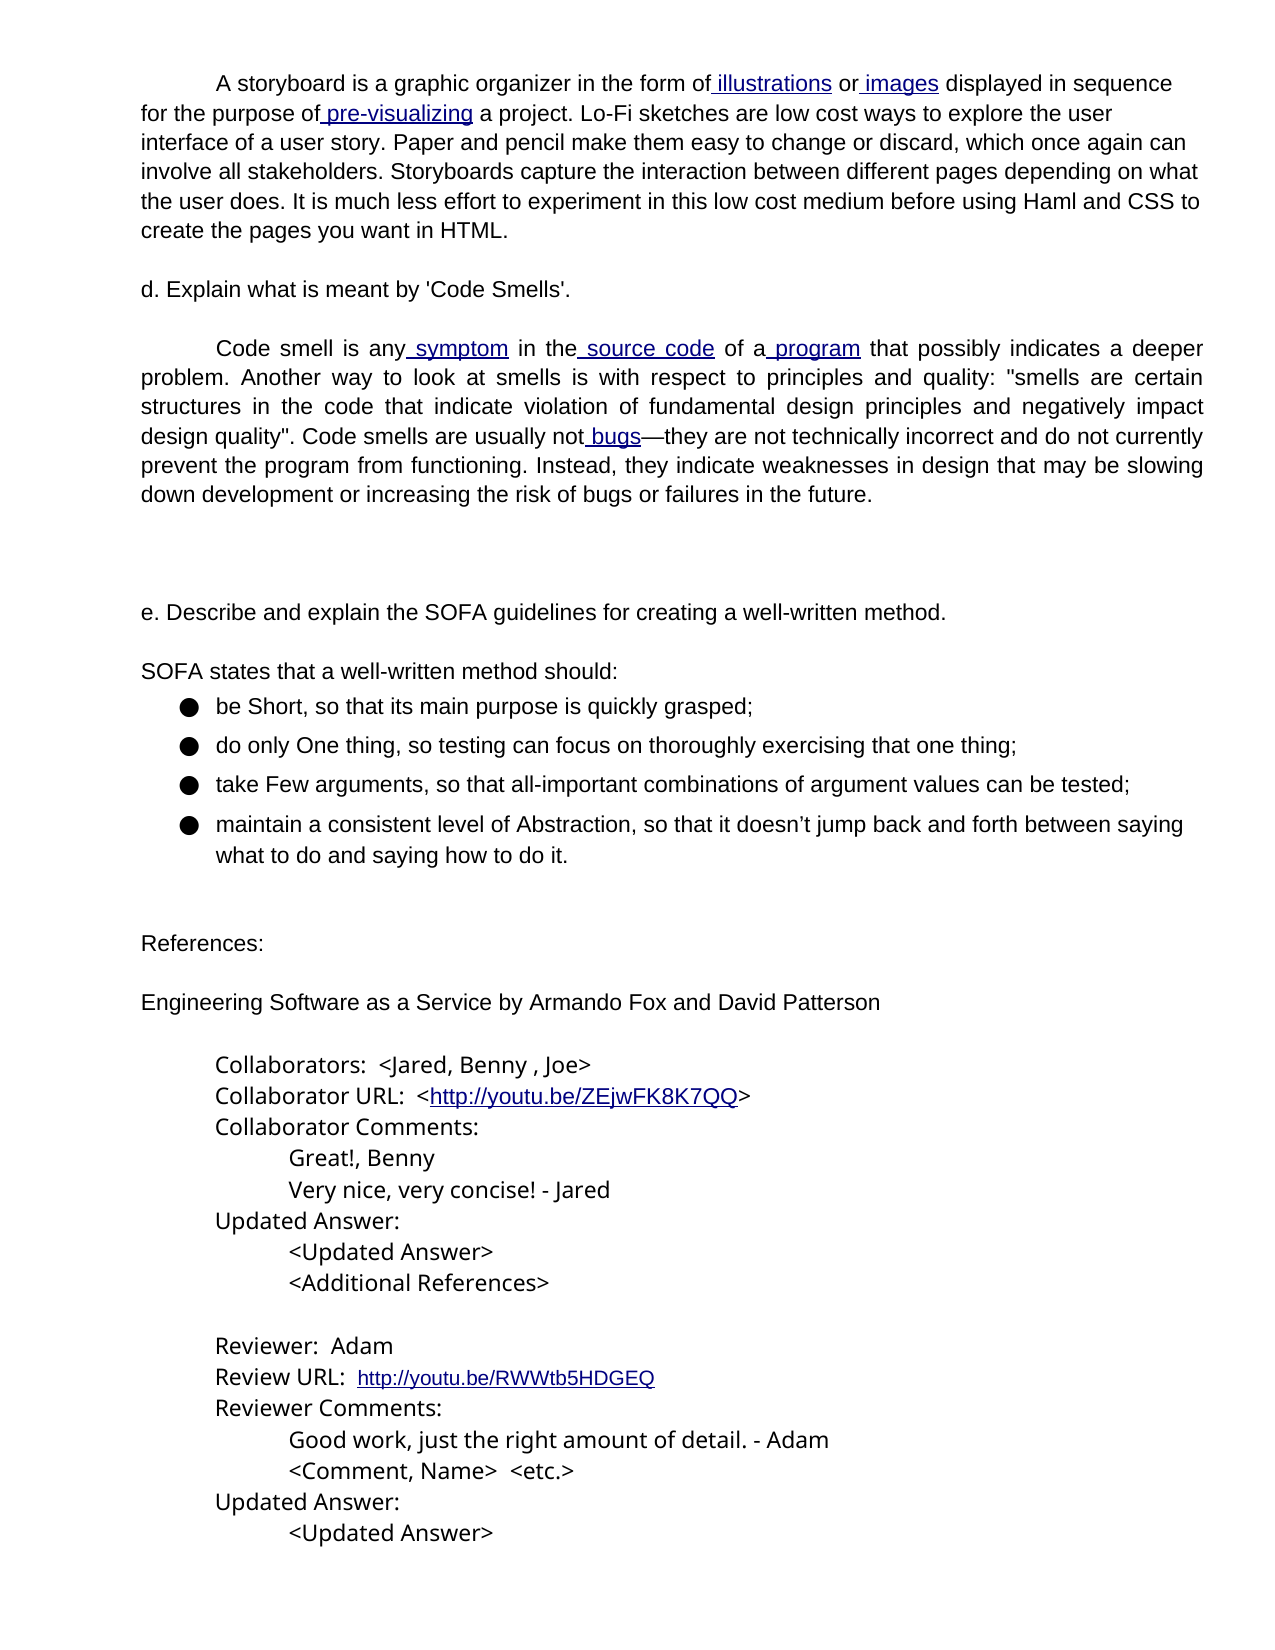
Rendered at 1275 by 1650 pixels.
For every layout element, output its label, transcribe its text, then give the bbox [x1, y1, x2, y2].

text Collaborator Comments: [214, 1111, 1204, 1142]
text Review URL: http://youtu.be/RWWtb5HDGEQ [214, 1361, 1204, 1392]
text References: [141, 931, 1204, 957]
list do only One thing, so testing can focus on thoroughly exercising that one thing; [178, 727, 1204, 761]
list maintain a consistent level of Abstraction, so that it doesn’t jump back and forth between saying what to do and saying how to do it. [178, 805, 1204, 869]
list be Short, so that its main purpose is quickly grasped; [178, 688, 1204, 722]
text d. Explain what is meant by 'Code Smells'. [141, 276, 1204, 302]
text SOFA states that a well-written method should: [141, 658, 1204, 684]
list take Few arguments, so that all-important combinations of argument values can be tested; [178, 766, 1204, 800]
text <Additional References> [288, 1267, 1204, 1299]
text <Updated Answer> [288, 1236, 1204, 1267]
text <Comment, Name> <etc.> [288, 1455, 1204, 1486]
text Code smell is any symptom in the source code of a program that possibly indicates a deeper problem. Another way to look at smells is with respect to principles and quality: "smells are certain structures in the code that indicate violation of fundamental design principles and negatively impact design quality". Code smells are usually not bugs—they are not technically incorrect and do not currently prevent the program from functioning. Instead, they indicate weaknesses in design that may be slowing down development or increasing the risk of bugs or failures in the future. [141, 335, 1204, 508]
text e. Describe and explain the SOFA guidelines for creating a well-written method. [141, 599, 1204, 625]
text Good work, just the right amount of detail. - Adam [288, 1424, 1204, 1455]
text Great!, Benny Very nice, very concise! - Jared [288, 1142, 1204, 1205]
text A storyboard is a graphic organizer in the form of illustrations or images displayed in sequence for the purpose of pre-visualizing a project. Lo-Fi sketches are low cost ways to explore the user interface of a user story. Paper and pencil make them easy to change or discard, which once again can involve all stakeholders. Storyboards capture the interaction between different pages depending on what the user does. It is much less effort to experiment in this low cost medium before using Haml and CSS to create the pages you want in HTML. [141, 71, 1204, 243]
text Updated Answer: [214, 1486, 1204, 1517]
text Reviewer: Adam [214, 1330, 1204, 1361]
text Collaborators: <Jared, Benny , Joe> [214, 1049, 1204, 1080]
text Reviewer Comments: [214, 1392, 1204, 1424]
text Collaborator URL: <http://youtu.be/ZEjwFK8K7QQ> [214, 1080, 1204, 1111]
text Engineering Software as a Service by Armando Fox and David Patterson [141, 990, 1204, 1016]
text Updated Answer: [214, 1205, 1204, 1236]
text <Updated Answer> [288, 1517, 1204, 1549]
